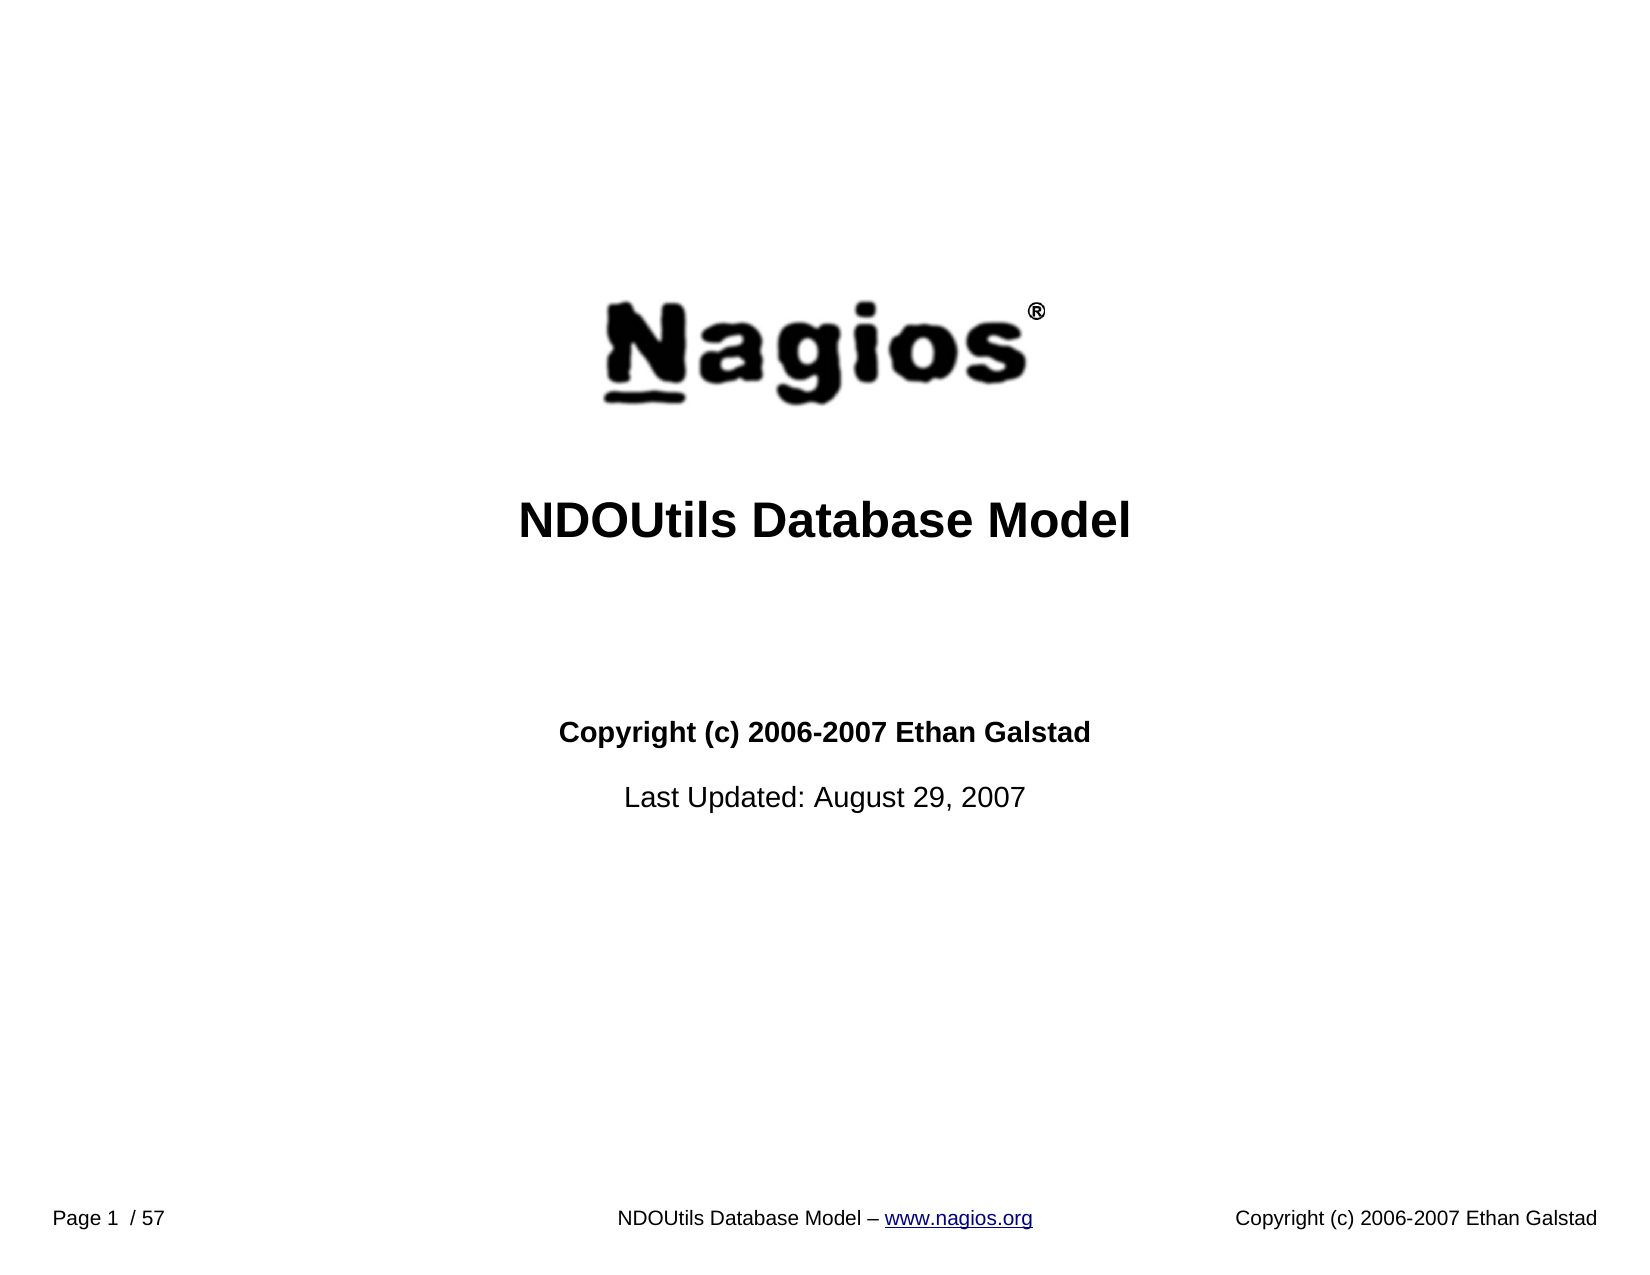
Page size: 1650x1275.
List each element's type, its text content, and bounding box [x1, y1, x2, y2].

text Copyright (c) 2006-2007 Ethan Galstad [52, 716, 1597, 748]
picture [600, 296, 1050, 409]
text Last Updated: August 29, 2007 [52, 781, 1597, 814]
text NDOUtils Database Model [52, 492, 1597, 548]
